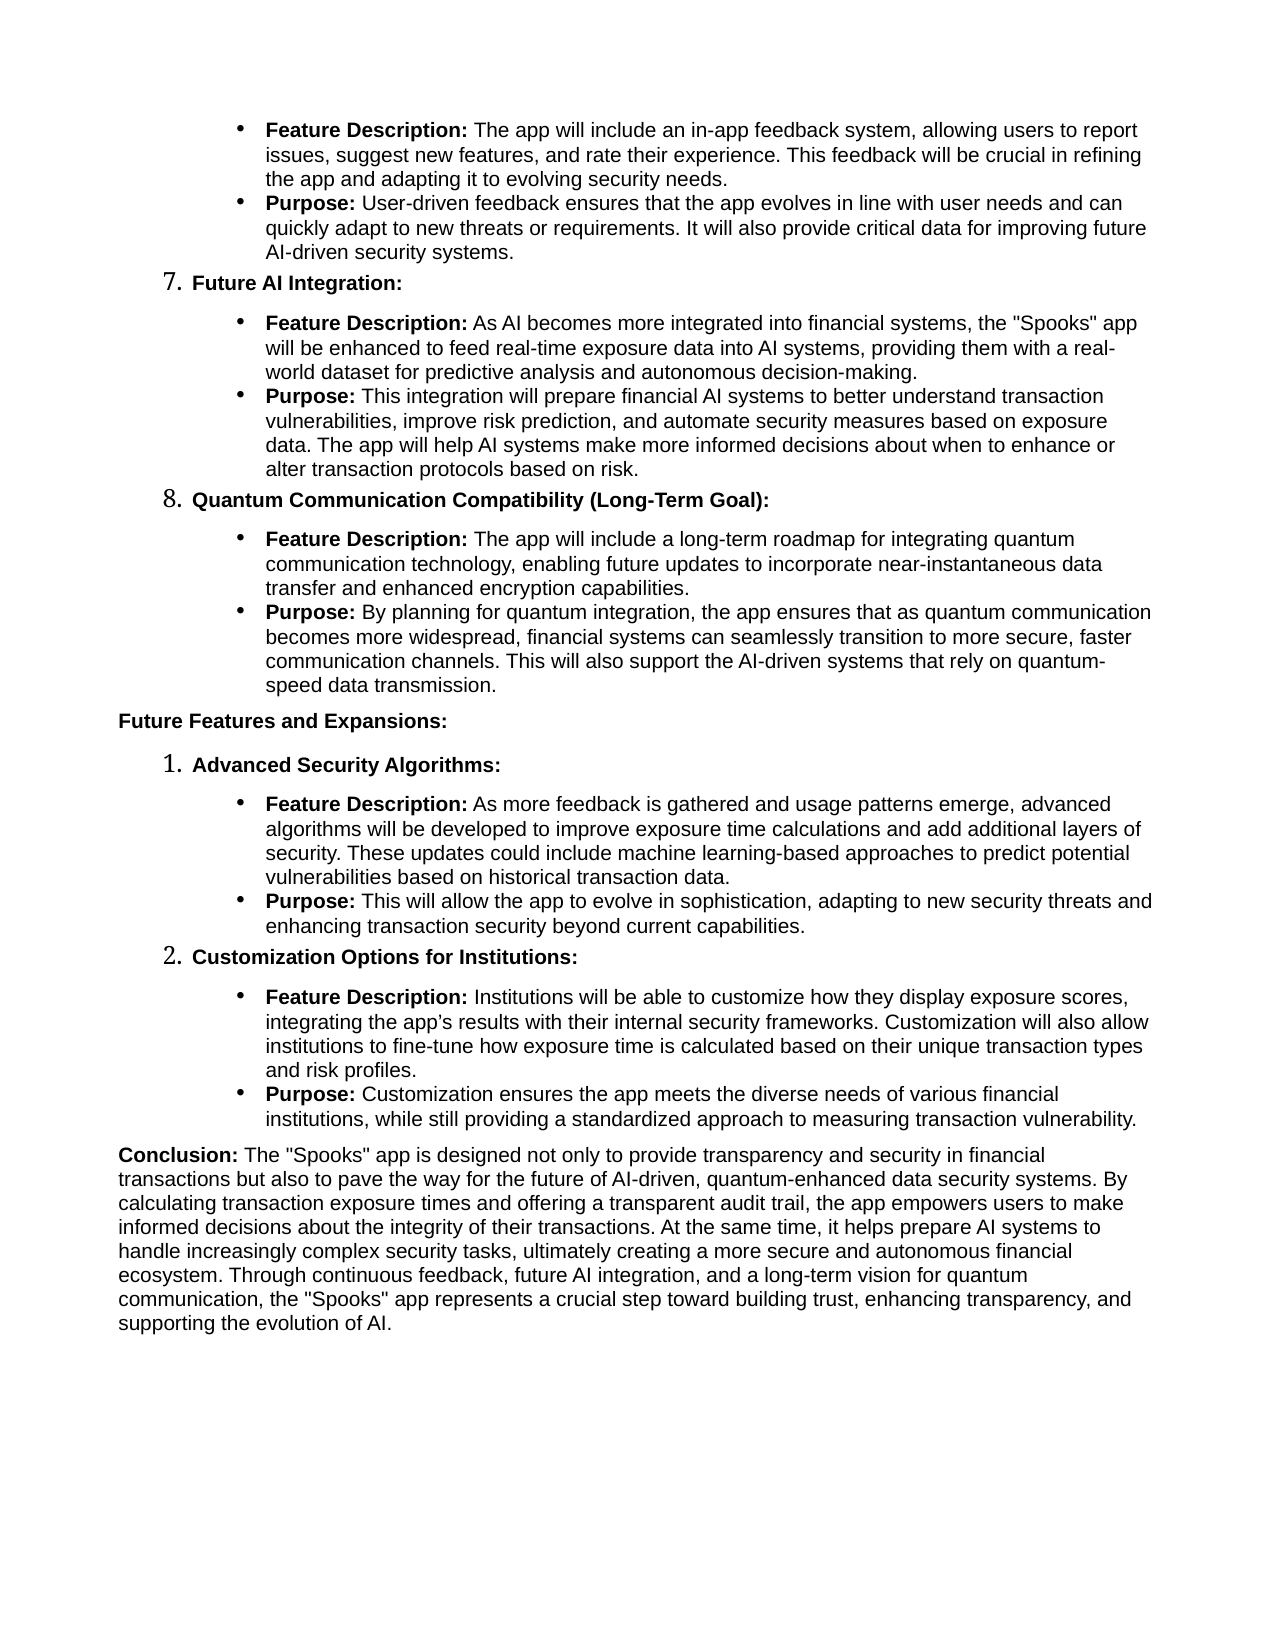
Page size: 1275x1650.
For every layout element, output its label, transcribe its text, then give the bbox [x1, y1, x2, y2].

list Feature Description: As AI becomes more integrated into financial systems, the "Spooks" app will be enhanced to feed real-time exposure data into AI systems, providing them with a real-world dataset for predictive analysis and autonomous decision-making. [236, 311, 1157, 383]
text Conclusion: The "Spooks" app is designed not only to provide transparency and security in financial transactions but also to pave the way for the future of AI-driven, quantum-enhanced data security systems. By calculating transaction exposure times and offering a transparent audit trail, the app empowers users to make informed decisions about the integrity of their transactions. At the same time, it helps prepare AI systems to handle increasingly complex security tasks, ultimately creating a more secure and autonomous financial ecosystem. Through continuous feedback, future AI integration, and a long-term vision for quantum communication, the "Spooks" app represents a crucial step toward building trust, enhancing transparency, and supporting the evolution of AI. [118, 1143, 1157, 1334]
list Advanced Security Algorithms: [162, 746, 1157, 780]
list Quantum Communication Compatibility (Long-Term Goal): [162, 480, 1157, 514]
list Feature Description: As more feedback is gathered and usage patterns emerge, advanced algorithms will be developed to improve exposure time calculations and add additional layers of security. These updates could include machine learning-based approaches to predict potential vulnerabilities based on historical transaction data. [236, 792, 1157, 889]
list Future AI Integration: [162, 264, 1157, 298]
list Purpose: This will allow the app to evolve in sophistication, adapting to new security threats and enhancing transaction security beyond current capabilities. [236, 889, 1157, 938]
list Purpose: User-driven feedback ensures that the app evolves in line with user needs and can quickly adapt to new threats or requirements. It will also provide critical data for improving future AI-driven security systems. [236, 191, 1157, 264]
list Purpose: By planning for quantum integration, the app ensures that as quantum communication becomes more widespread, financial systems can seamlessly transition to more secure, faster communication channels. This will also support the AI-driven systems that rely on quantum-speed data transmission. [236, 600, 1157, 697]
list Purpose: This integration will prepare financial AI systems to better understand transaction vulnerabilities, improve risk prediction, and automate security measures based on exposure data. The app will help AI systems make more informed decisions about when to enhance or alter transaction protocols based on risk. [236, 383, 1157, 480]
list Purpose: Customization ensures the app meets the diverse needs of various financial institutions, while still providing a standardized approach to measuring transaction vulnerability. [236, 1081, 1157, 1130]
text Future Features and Expansions: [118, 709, 1157, 733]
list Feature Description: Institutions will be able to customize how they display exposure scores, integrating the app’s results with their internal security frameworks. Customization will also allow institutions to fine-tune how exposure time is calculated based on their unique transaction types and risk profiles. [236, 984, 1157, 1081]
list Feature Description: The app will include a long-term roadmap for integrating quantum communication technology, enabling future updates to incorporate near-instantaneous data transfer and enhanced encryption capabilities. [236, 527, 1157, 600]
list Customization Options for Institutions: [162, 938, 1157, 972]
list Feature Description: The app will include an in-app feedback system, allowing users to report issues, suggest new features, and rate their experience. This feedback will be crucial in refining the app and adapting it to evolving security needs. [236, 118, 1157, 191]
